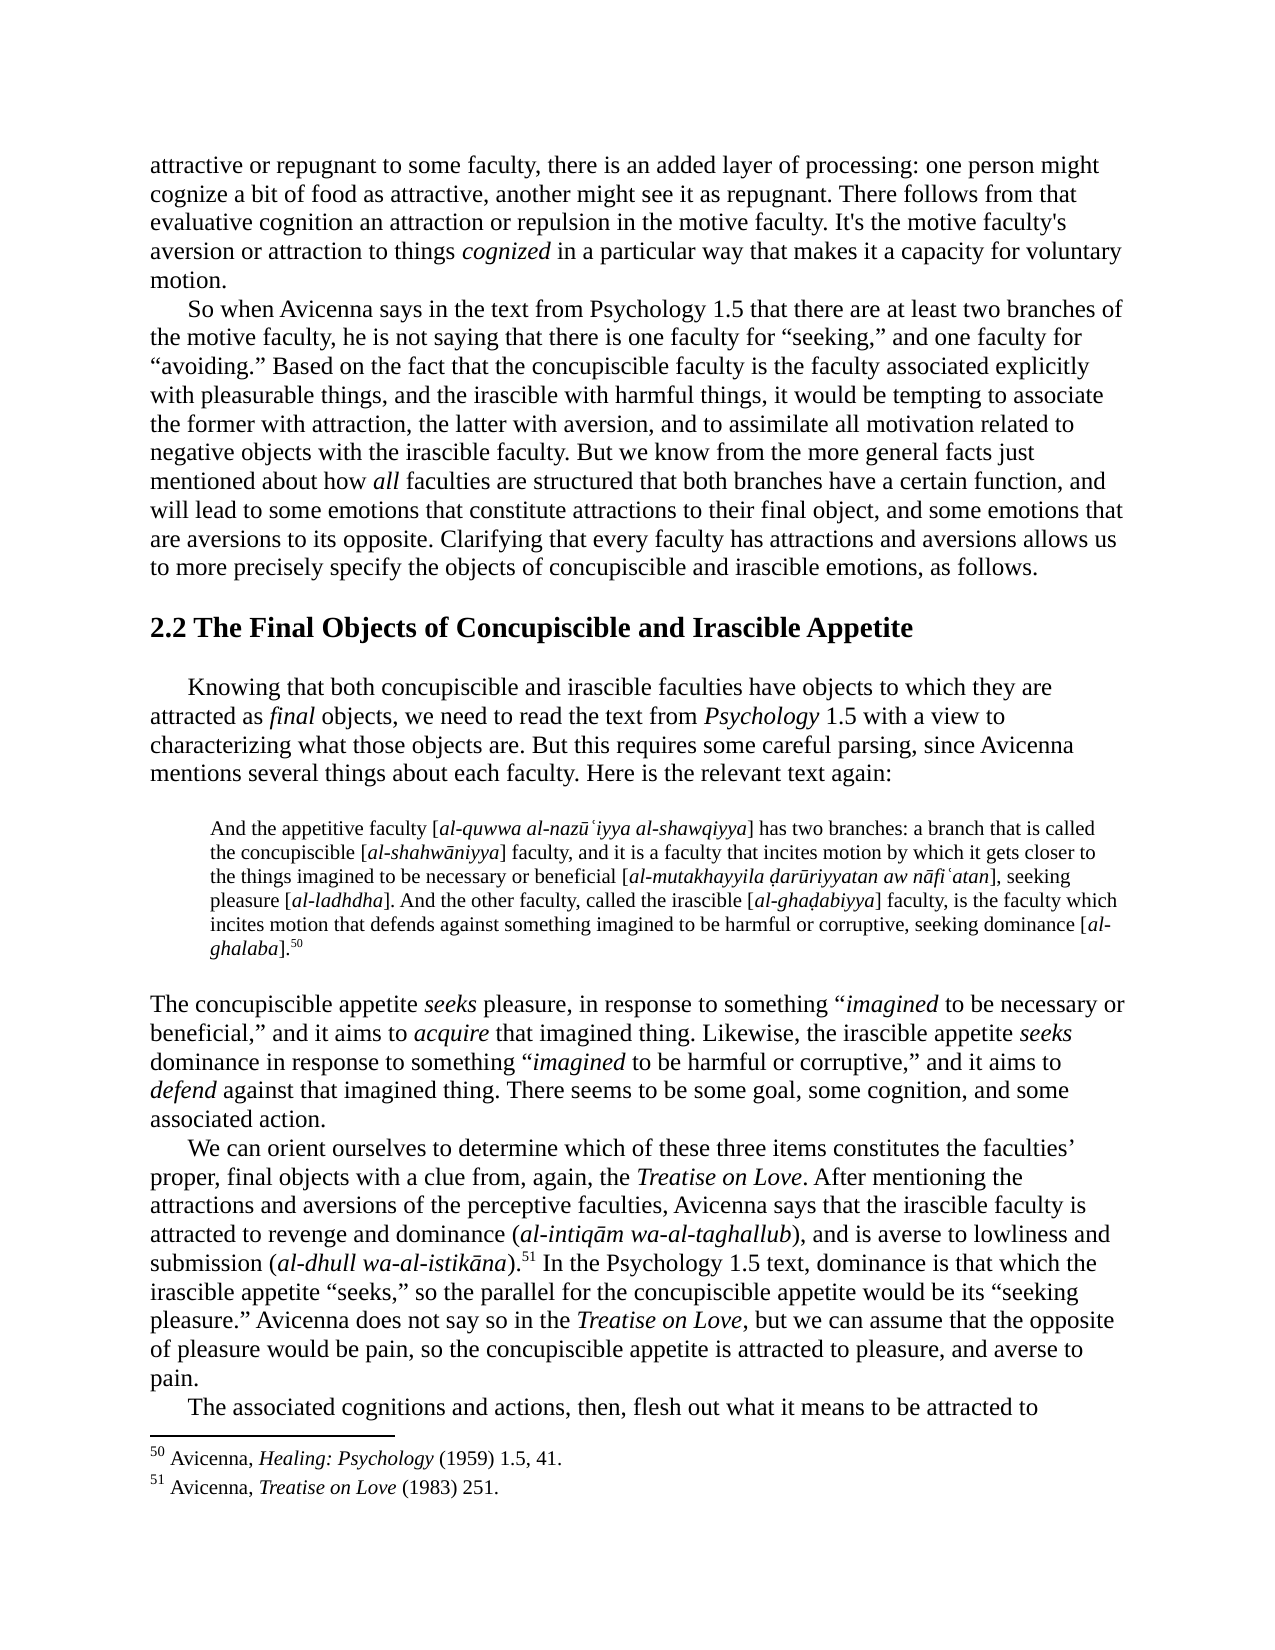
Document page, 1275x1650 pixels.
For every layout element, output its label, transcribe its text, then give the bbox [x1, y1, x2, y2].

subtitle 2.2 The Final Objects of Concupiscible and Irascible Appetite [150, 610, 1125, 643]
text attractive or repugnant to some faculty, there is an added layer of processing: one person might cognize a bit of food as attractive, another might see it as repugnant. There follows from that evaluative cognition an attraction or repulsion in the motive faculty. It's the motive faculty's aversion or attraction to things cognized in a particular way that makes it a capacity for voluntary motion. [150, 150, 1125, 294]
text The concupiscible appetite seeks pleasure, in response to something “imagined to be necessary or beneficial,” and it aims to acquire that imagined thing. Likewise, the irascible appetite seeks dominance in response to something “imagined to be harmful or corruptive,” and it aims to defend against that imagined thing. There seems to be some goal, some cognition, and some associated action. [150, 989, 1125, 1133]
text So when Avicenna says in the text from Psychology 1.5 that there are at least two branches of the motive faculty, he is not saying that there is one faculty for “seeking,” and one faculty for “avoiding.” Based on the fact that the concupiscible faculty is the faculty associated explicitly with pleasurable things, and the irascible with harmful things, it would be tempting to associate the former with attraction, the latter with aversion, and to assimilate all motivation related to negative objects with the irascible faculty. But we know from the more general facts just mentioned about how all faculties are structured that both branches have a certain function, and will lead to some emotions that constitute attractions to their final object, and some emotions that are aversions to its opposite. Clarifying that every faculty has attractions and aversions allows us to more precisely specify the objects of concupiscible and irascible emotions, as follows. [150, 294, 1125, 581]
text Avicenna, Treatise on Love (1983) 251. [150, 1471, 1125, 1500]
text Knowing that both concupiscible and irascible faculties have objects to which they are attracted as final objects, we need to read the text from Psychology 1.5 with a view to characterizing what those objects are. But this requires some careful parsing, since Avicenna mentions several things about each faculty. Here is the relevant text again: [150, 672, 1125, 787]
text We can orient ourselves to determine which of these three items constitutes the faculties’ proper, final objects with a clue from, again, the Treatise on Love. After mentioning the attractions and aversions of the perceptive faculties, Avicenna says that the irascible faculty is attracted to revenge and dominance (al-intiqām wa-al-taghallub), and is averse to lowliness and submission (al-dhull wa-al-istikāna). In the Psychology 1.5 text, dominance is that which the irascible appetite “seeks,” so the parallel for the concupiscible appetite would be its “seeking pleasure.” Avicenna does not say so in the Treatise on Love, but we can assume that the opposite of pleasure would be pain, so the concupiscible appetite is attracted to pleasure, and averse to pain. [150, 1133, 1125, 1392]
text The associated cognitions and actions, then, flesh out what it means to be attracted to [150, 1392, 1125, 1420]
text And the appetitive faculty [al-quwwa al-nazūʿiyya al-shawqiyya] has two branches: a branch that is called the concupiscible [al-shahwāniyya] faculty, and it is a faculty that incites motion by which it gets closer to the things imagined to be necessary or beneficial [al-mutakhayyila ḍarūriyyatan aw nāfiʿatan], seeking pleasure [al-ladhdha]. And the other faculty, called the irascible [al-ghaḍabiyya] faculty, is the faculty which incites motion that defends against something imagined to be harmful or corruptive, seeking dominance [al-ghalaba]. [210, 816, 1125, 960]
text Avicenna, Healing: Psychology (1959) 1.5, 41. [150, 1442, 1125, 1471]
